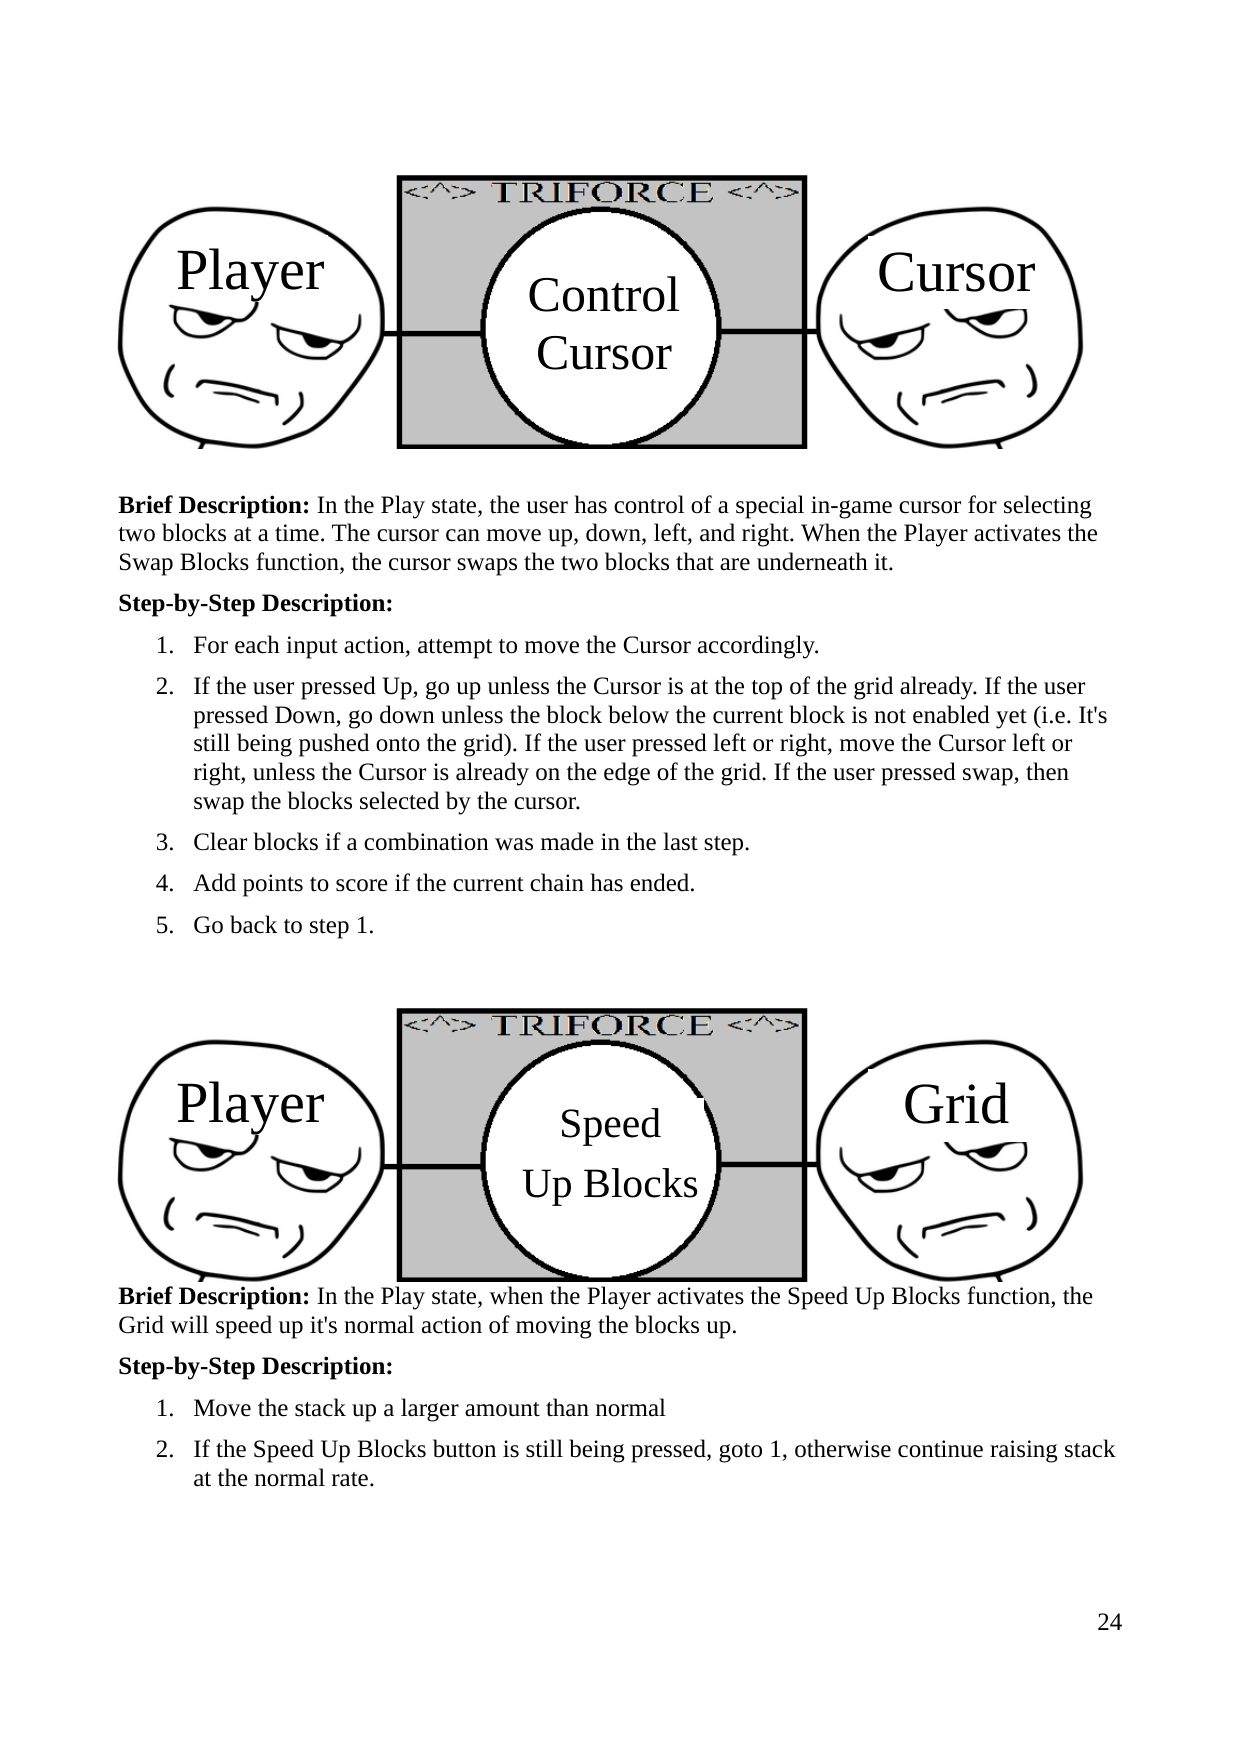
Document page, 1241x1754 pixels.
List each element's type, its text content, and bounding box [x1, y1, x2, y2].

text Up Blocks [516, 1158, 704, 1206]
text Step-by-Step Description: [118, 588, 1122, 617]
text Control Cursor [516, 265, 692, 380]
text Grid [868, 1069, 1044, 1136]
list Move the stack up a larger amount than normal [156, 1393, 1122, 1421]
text Player [172, 235, 328, 302]
text Brief Description: In the Play state, when the Player activates the Speed Up Blocks function, the Grid will speed up it's normal action of moving the blocks up. [118, 951, 1122, 1339]
list Clear blocks if a combination was made in the last step. [156, 827, 1122, 856]
list Add points to score if the current chain has ended. [156, 868, 1122, 897]
text Speed [516, 1098, 704, 1146]
list For each input action, attempt to move the Cursor accordingly. [156, 630, 1122, 658]
list If the user pressed Up, go up unless the Cursor is at the top of the grid already. If the user pressed Down, go down unless the block below the current block is not enabled yet (i.e. It's still being pushed onto the grid). If the user pressed left or right, move the Cursor left or right, unless the Cursor is already on the edge of the grid. If the user pressed swap, then swap the blocks selected by the cursor. [156, 671, 1122, 815]
text Cursor [868, 236, 1044, 303]
list Go back to step 1. [156, 910, 1122, 938]
list If the Speed Up Blocks button is still being pressed, goto 1, otherwise continue raising stack at the normal rate. [156, 1434, 1122, 1491]
text Player [172, 1068, 328, 1135]
text Brief Description: In the Play state, the user has control of a special in-game cursor for selecting two blocks at a time. The cursor can move up, down, left, and right. When the Player activates the Swap Blocks function, the cursor swaps the two blocks that are underneath it. [118, 490, 1122, 576]
text Step-by-Step Description: [118, 1351, 1122, 1380]
